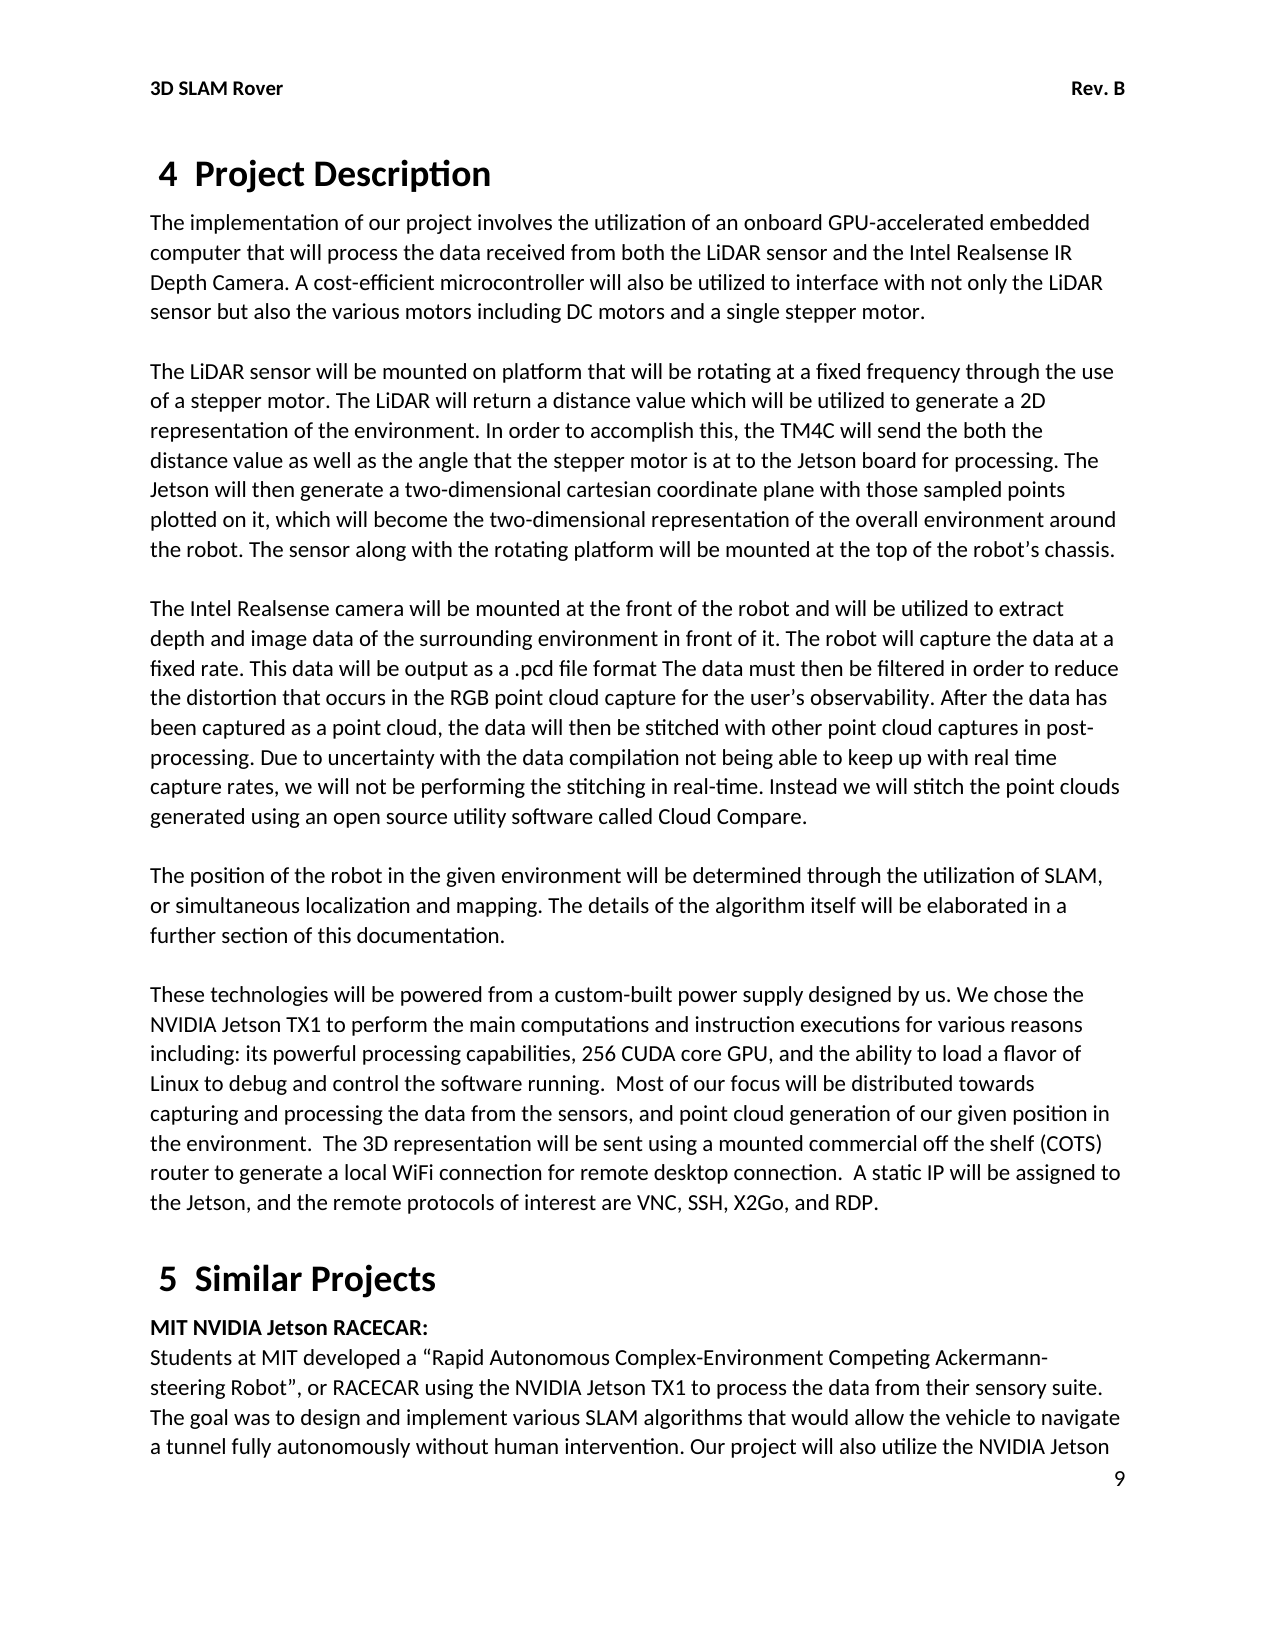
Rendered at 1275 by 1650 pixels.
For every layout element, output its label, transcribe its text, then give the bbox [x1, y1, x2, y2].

subtitle Similar Projects [150, 1255, 1125, 1301]
text MIT NVIDIA Jetson RACECAR: [150, 1313, 1125, 1342]
text The position of the robot in the given environment will be determined through the utilization of SLAM, or simultaneous localization and mapping. The details of the algorithm itself will be elaborated in a further section of this documentation. [150, 861, 1125, 949]
text Students at MIT developed a “Rapid Autonomous Complex-Environment Competing Ackermann-steering Robot”, or RACECAR using the NVIDIA Jetson TX1 to process the data from their sensory suite. The goal was to design and implement various SLAM algorithms that would allow the vehicle to navigate a tunnel fully autonomously without human intervention. Our project will also utilize the NVIDIA Jetson [150, 1343, 1125, 1460]
text These technologies will be powered from a custom-built power supply designed by us. We chose the NVIDIA Jetson TX1 to perform the main computations and instruction executions for various reasons including: its powerful processing capabilities, 256 CUDA core GPU, and the ability to load a flavor of Linux to debug and control the software running. Most of our focus will be distributed towards capturing and processing the data from the sensors, and point cloud generation of our given position in the environment. The 3D representation will be sent using a mounted commercial off the shelf (COTS) router to generate a local WiFi connection for remote desktop connection. A static IP will be assigned to the Jetson, and the remote protocols of interest are VNC, SSH, X2Go, and RDP. [150, 980, 1125, 1216]
text The implementation of our project involves the utilization of an onboard GPU-accelerated embedded computer that will process the data received from both the LiDAR sensor and the Intel Realsense IR Depth Camera. A cost-efficient microcontroller will also be utilized to interface with not only the LiDAR sensor but also the various motors including DC motors and a single stepper motor. [150, 208, 1125, 325]
subtitle Project Description [150, 150, 1125, 196]
text The LiDAR sensor will be mounted on platform that will be rotating at a fixed frequency through the use of a stepper motor. The LiDAR will return a distance value which will be utilized to generate a 2D representation of the environment. In order to accomplish this, the TM4C will send the both the distance value as well as the angle that the stepper motor is at to the Jetson board for processing. The Jetson will then generate a two-dimensional cartesian coordinate plane with those sampled points plotted on it, which will become the two-dimensional representation of the overall environment around the robot. The sensor along with the rotating platform will be mounted at the top of the robot’s chassis. [150, 357, 1125, 563]
text The Intel Realsense camera will be mounted at the front of the robot and will be utilized to extract depth and image data of the surrounding environment in front of it. The robot will capture the data at a fixed rate. This data will be output as a .pcd file format The data must then be filtered in order to reduce the distortion that occurs in the RGB point cloud capture for the user’s observability. After the data has been captured as a point cloud, the data will then be stitched with other point cloud captures in post-processing. Due to uncertainty with the data compilation not being able to keep up with real time capture rates, we will not be performing the stitching in real-time. Instead we will stitch the point clouds generated using an open source utility software called Cloud Compare. [150, 594, 1125, 830]
